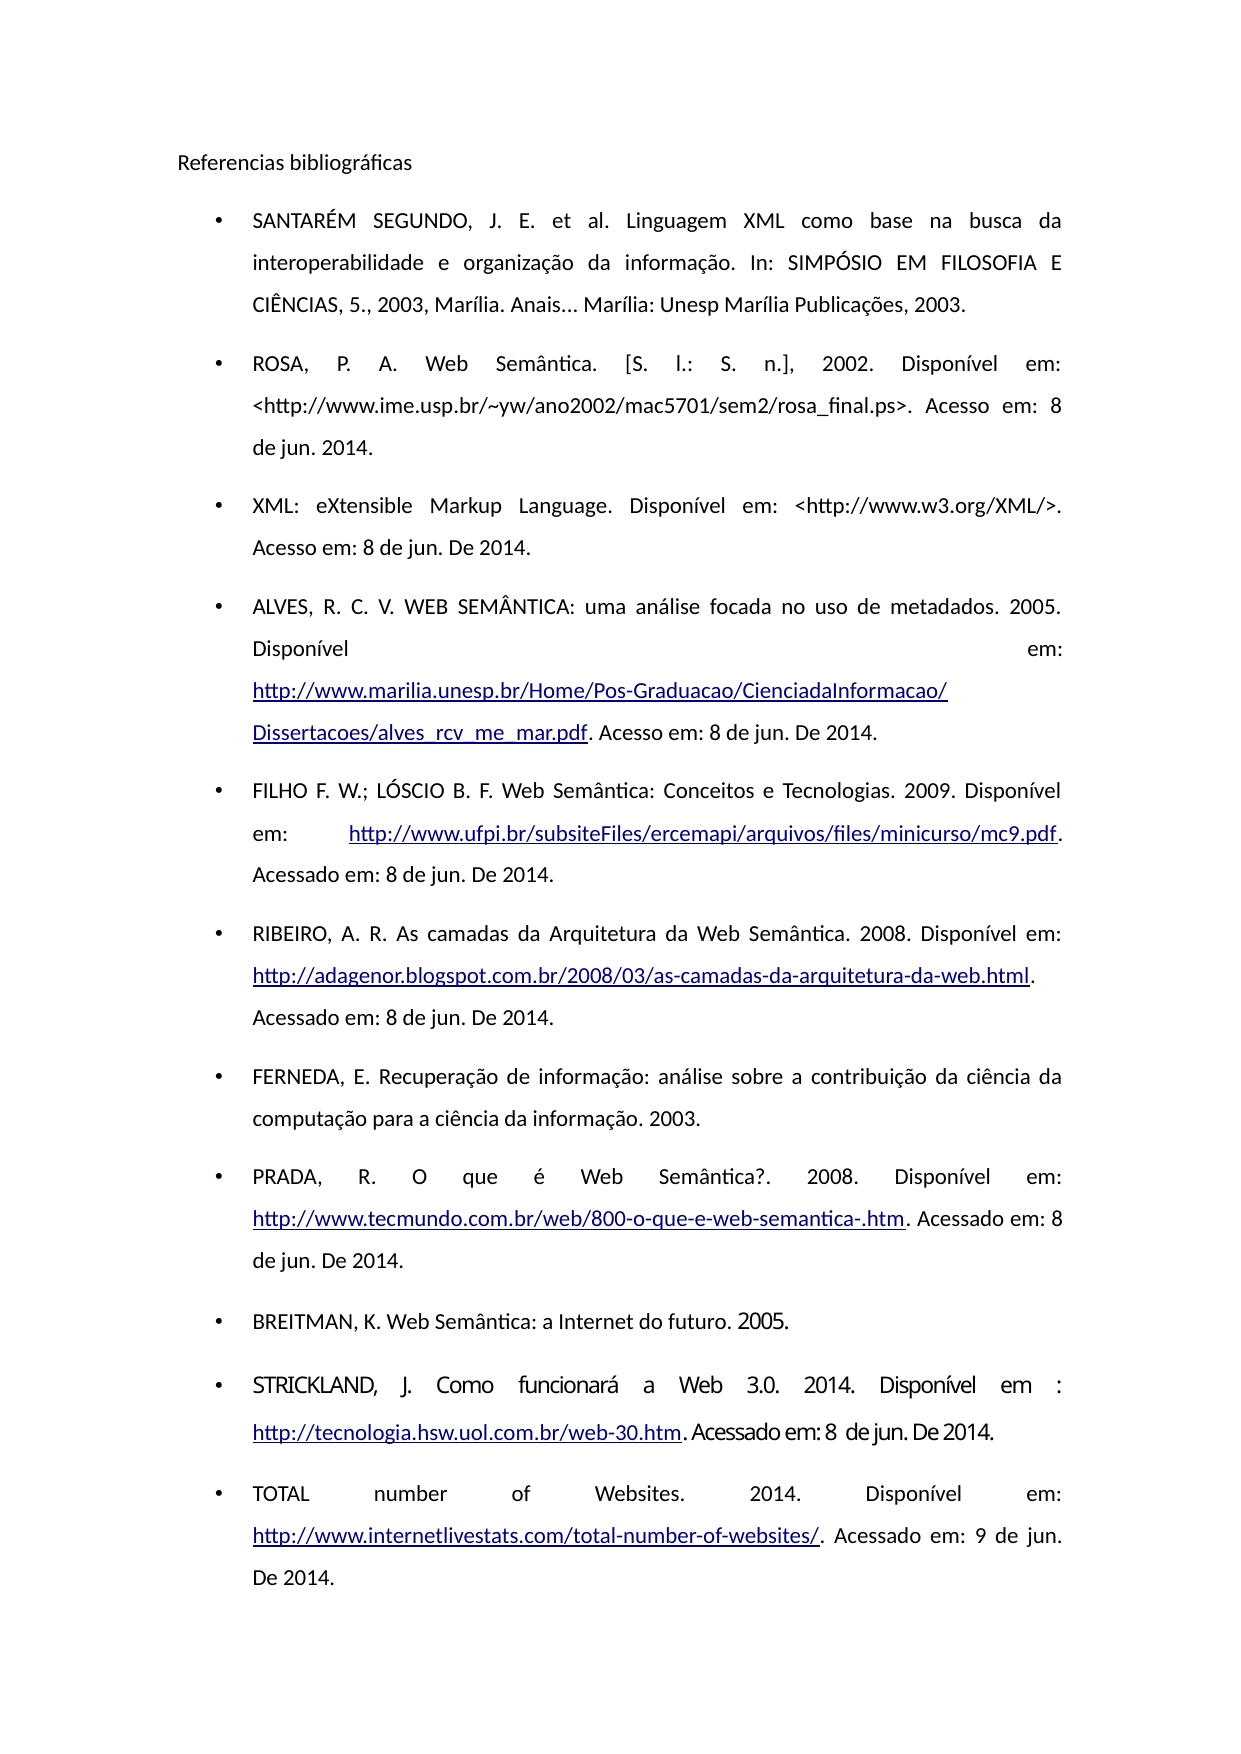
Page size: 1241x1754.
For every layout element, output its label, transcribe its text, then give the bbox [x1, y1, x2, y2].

list PRADA, R. O que é Web Semântica?. 2008. Disponível em: http://www.tecmundo.com.br/web/800-o-que-e-web-semantica-.htm. Acessado em: 8 de jun. De 2014. [215, 1162, 1063, 1274]
list XML: eXtensible Markup Language. Disponível em: <http://www.w3.org/XML/>. Acesso em: 8 de jun. De 2014. [215, 491, 1063, 561]
list RIBEIRO, A. R. As camadas da Arquitetura da Web Semântica. 2008. Disponível em: http://adagenor.blogspot.com.br/2008/03/as-camadas-da-arquitetura-da-web.html. Acessado em: 8 de jun. De 2014. [215, 919, 1063, 1031]
list ALVES, R. C. V. WEB SEMÂNTICA: uma análise focada no uso de metadados. 2005. Disponível em: http://www.marilia.unesp.br/Home/Pos-Graduacao/CienciadaInformacao/Dissertacoes/alves_rcv_me_mar.pdf. Acesso em: 8 de jun. De 2014. [215, 592, 1063, 746]
list FERNEDA, E. Recuperação de informação: análise sobre a contribuição da ciência da computação para a ciência da informação. 2003. [215, 1062, 1063, 1132]
list ROSA, P. A. Web Semântica. [S. l.: S. n.], 2002. Disponível em: <http://www.ime.usp.br/~yw/ano2002/mac5701/sem2/rosa_final.ps>. Acesso em: 8 de jun. 2014. [215, 349, 1063, 461]
list TOTAL number of Websites. 2014. Disponível em: http://www.internetlivestats.com/total-number-of-websites/. Acessado em: 9 de jun. De 2014. [215, 1479, 1063, 1591]
list FILHO F. W.; LÓSCIO B. F. Web Semântica: Conceitos e Tecnologias. 2009. Disponível em: http://www.ufpi.br/subsiteFiles/ercemapi/arquivos/files/minicurso/mc9.pdf. Acessado em: 8 de jun. De 2014. [215, 777, 1063, 889]
text Referencias bibliográficas [177, 148, 1063, 176]
list SANTARÉM SEGUNDO, J. E. et al. Linguagem XML como base na busca da interoperabilidade e organização da informação. In: SIMPÓSIO EM FILOSOFIA E CIÊNCIAS, 5., 2003, Marília. Anais... Marília: Unesp Marília Publicações, 2003. [215, 206, 1063, 318]
list BREITMAN, K. Web Semântica: a Internet do futuro. 2005. [215, 1305, 1063, 1336]
list STRICKLAND, J. Como funcionará a Web 3.0. 2014. Disponível em : http://tecnologia.hsw.uol.com.br/web-30.htm. Acessado em: 8 de jun. De 2014. [215, 1369, 1063, 1447]
